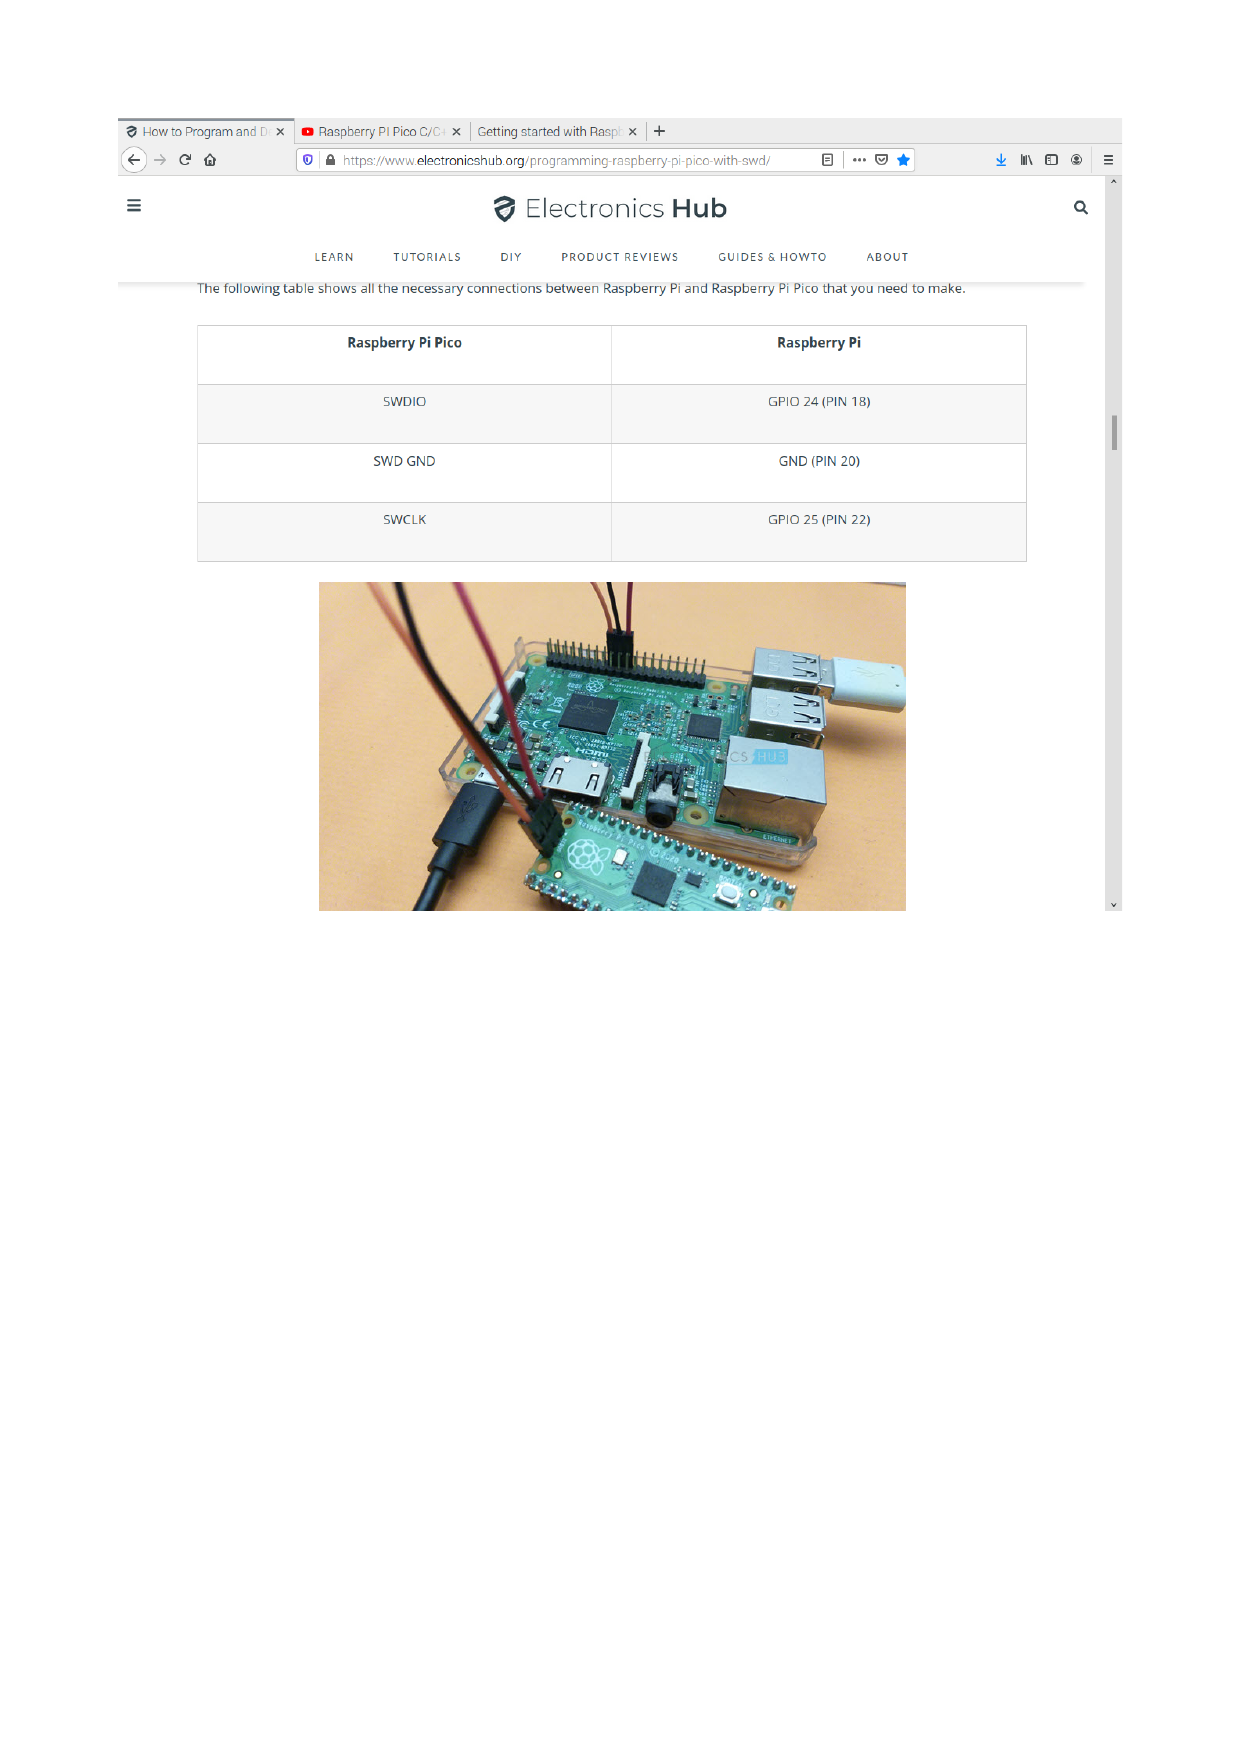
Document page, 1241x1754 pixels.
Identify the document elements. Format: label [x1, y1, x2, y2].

picture [118, 118, 1123, 911]
